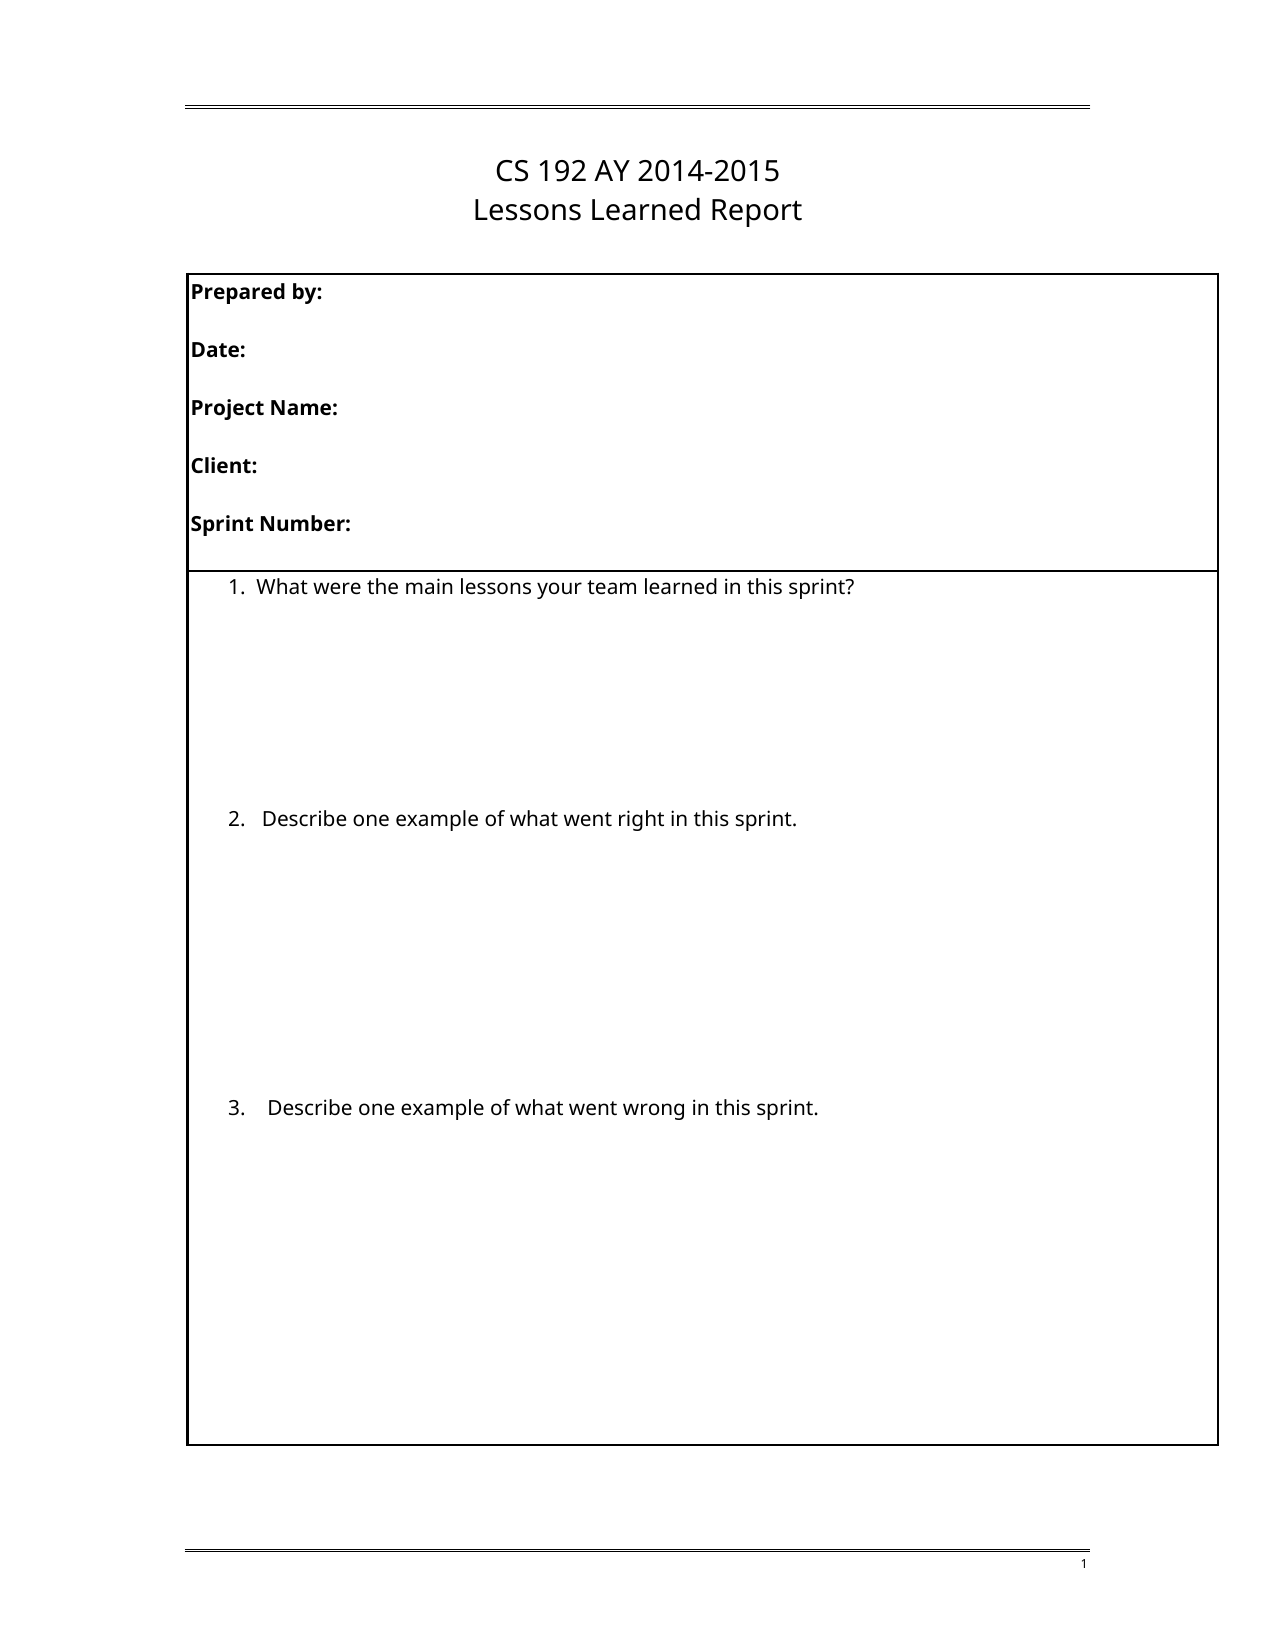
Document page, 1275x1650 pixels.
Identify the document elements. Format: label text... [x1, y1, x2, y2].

table_header Prepared by: Date: Project Name: Client: Sprint Number: [189, 275, 1217, 570]
text CS 192 AY 2014-2015 [187, 150, 1087, 190]
table_cell 1. What were the main lessons your team learned in this sprint? 2. Describe one example of what went right in this sprint. 3. Describe one example of what went wrong in this sprint. [189, 572, 1217, 1444]
text Lessons Learned Report [187, 190, 1087, 229]
